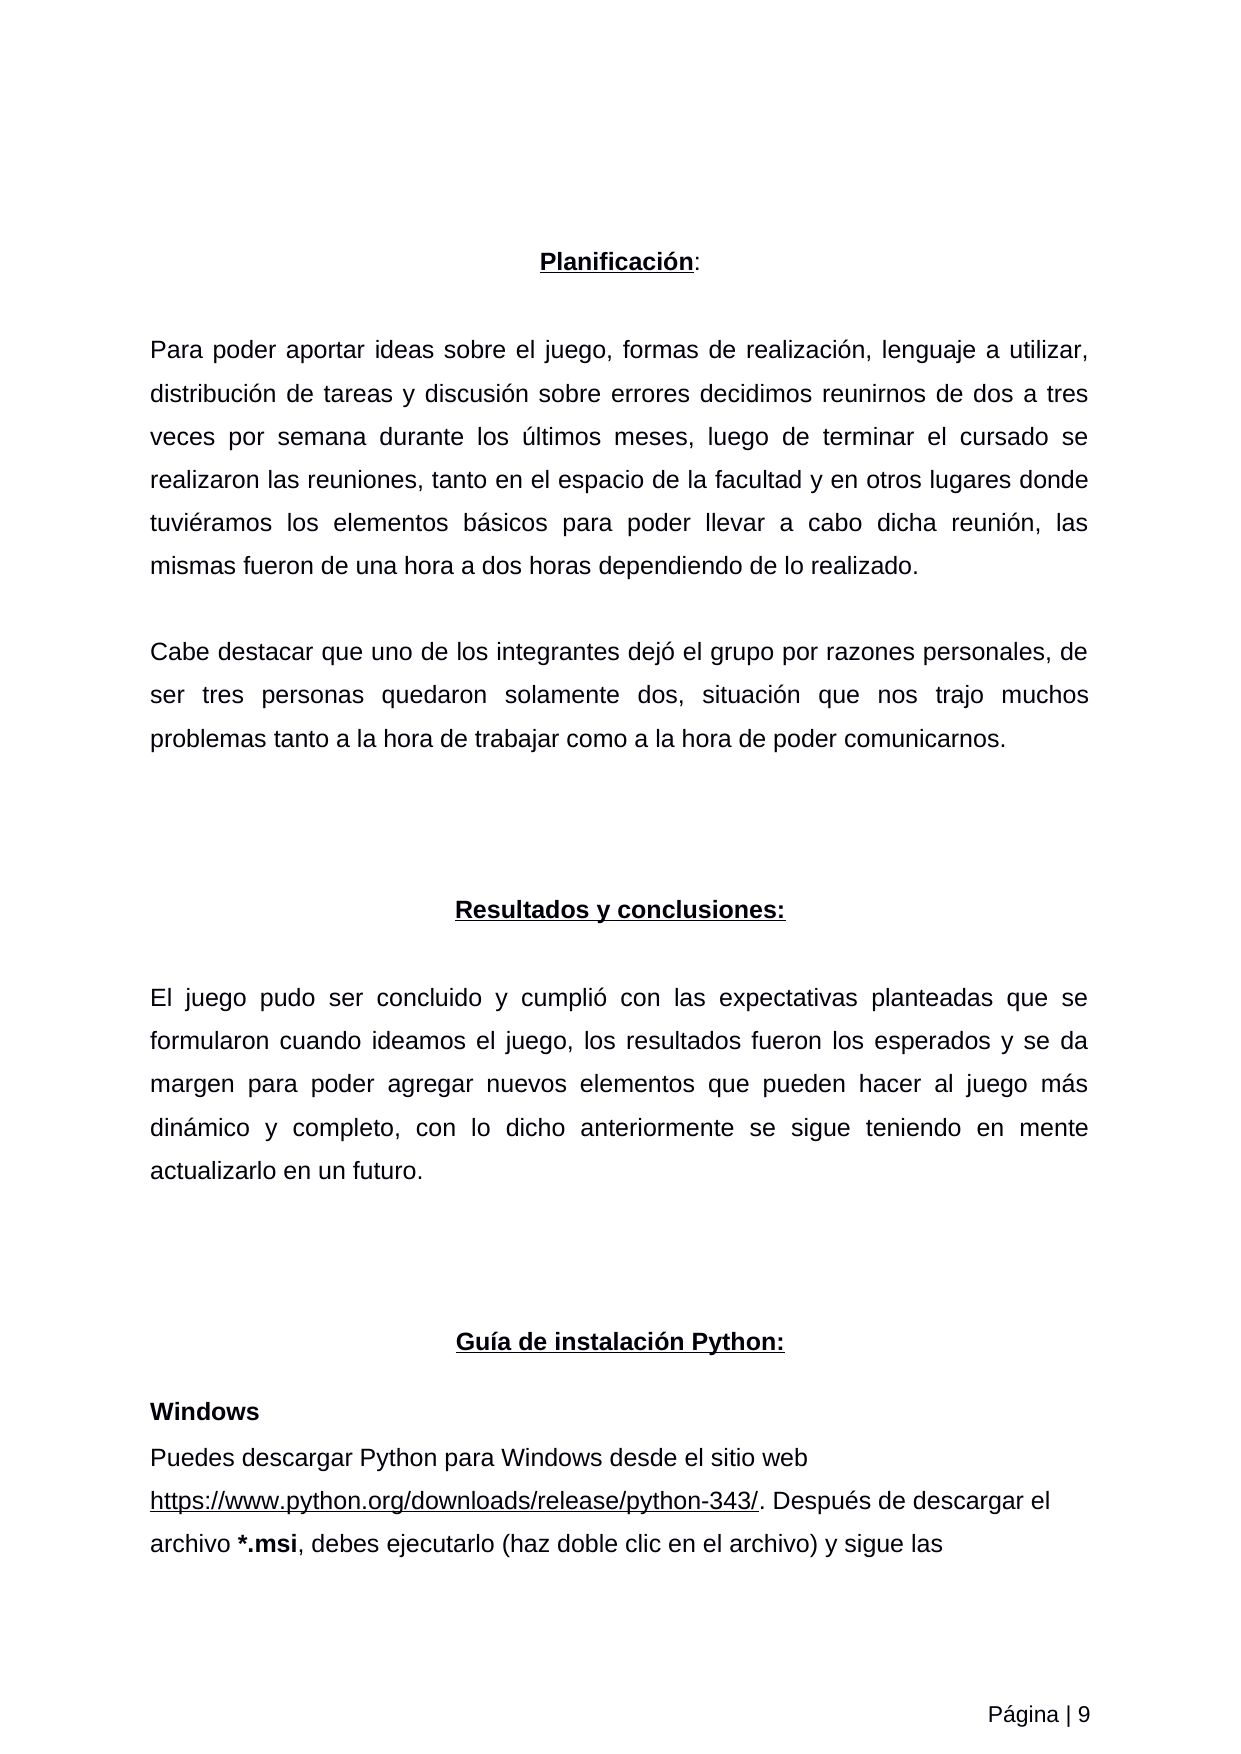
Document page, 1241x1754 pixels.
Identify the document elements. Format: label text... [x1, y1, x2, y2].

text El juego pudo ser concluido y cumplió con las expectativas planteadas que se formularon cuando ideamos el juego, los resultados fueron los esperados y se da margen para poder agregar nuevos elementos que pueden hacer al juego más dinámico y completo, con lo dicho anteriormente se sigue teniendo en mente actualizarlo en un futuro. [150, 983, 1090, 1184]
text Para poder aportar ideas sobre el juego, formas de realización, lenguaje a utilizar, distribución de tareas y discusión sobre errores decidimos reunirnos de dos a tres veces por semana durante los últimos meses, luego de terminar el cursado se realizaron las reuniones, tanto en el espacio de la facultad y en otros lugares donde tuviéramos los elementos básicos para poder llevar a cabo dicha reunión, las mismas fueron de una hora a dos horas dependiendo de lo realizado. [150, 335, 1090, 580]
subtitle Guía de instalación Python: [150, 1327, 1090, 1356]
subtitle Windows [150, 1397, 1090, 1426]
subtitle Resultados y conclusiones: [150, 894, 1090, 923]
text Puedes descargar Python para Windows desde el sitio web https://www.python.org/downloads/release/python-343/. Después de descargar el archivo *.msi, debes ejecutarlo (haz doble clic en el archivo) y sigue las [150, 1443, 1090, 1558]
text Cabe destacar que uno de los integrantes dejó el grupo por razones personales, de ser tres personas quedaron solamente dos, situación que nos trajo muchos problemas tanto a la hora de trabajar como a la hora de poder comunicarnos. [150, 637, 1090, 752]
subtitle Planificación: [150, 247, 1090, 276]
